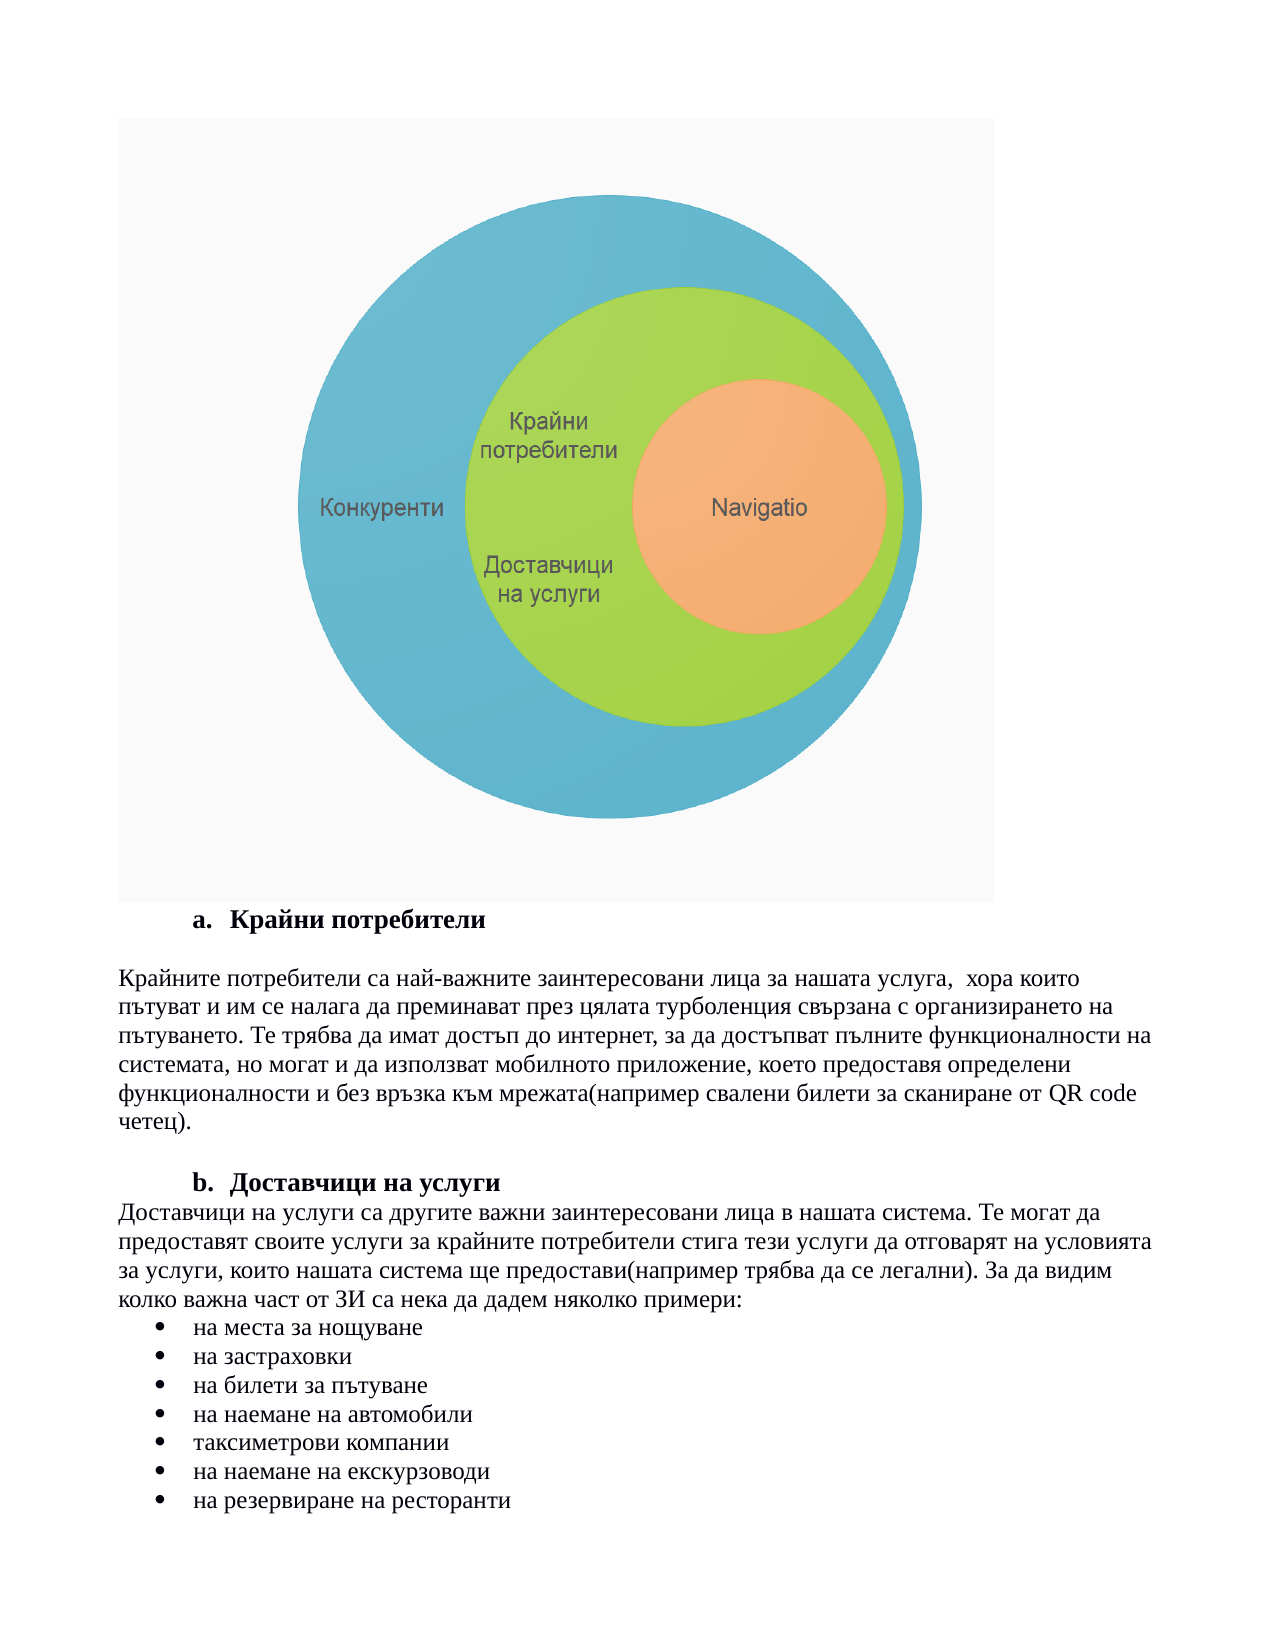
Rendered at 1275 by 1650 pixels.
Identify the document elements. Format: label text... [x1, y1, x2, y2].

picture [118, 118, 995, 903]
list таксиметрови компании [156, 1427, 1157, 1456]
list на застраховки [156, 1341, 1157, 1370]
list на места за нощуване [156, 1312, 1157, 1341]
list на резервиране на ресторанти [156, 1485, 1157, 1514]
list на наемане на екскурзоводи [156, 1456, 1157, 1485]
list Доставчици на услуги [192, 1166, 1157, 1197]
list на билети за пътуване [156, 1370, 1157, 1399]
text Крайните потребители са най-важните заинтересовани лица за нашата услуга, хора които пътуват и им се налага да преминават през цялата турболенция свързана с организирането на пътуването. Те трябва да имат достъп до интернет, за да достъпват пълните функционалности на системата, но могат и да използват мобилното приложение, което предоставя определени функционалности и без връзка към мрежата(например свалени билети за сканиране от QR code четец). [118, 963, 1157, 1135]
text Доставчици на услуги са другите важни заинтересовани лица в нашата система. Те могат да предоставят своите услуги за крайните потребители стига тези услуги да отговарят на условията за услуги, които нашата система ще предостави(например трябва да се легални). За да видим колко важна част от ЗИ са нека да дадем няколко примери: [118, 1197, 1157, 1312]
list Крайни потребители [192, 903, 1157, 934]
list на наемане на автомобили [156, 1399, 1157, 1427]
